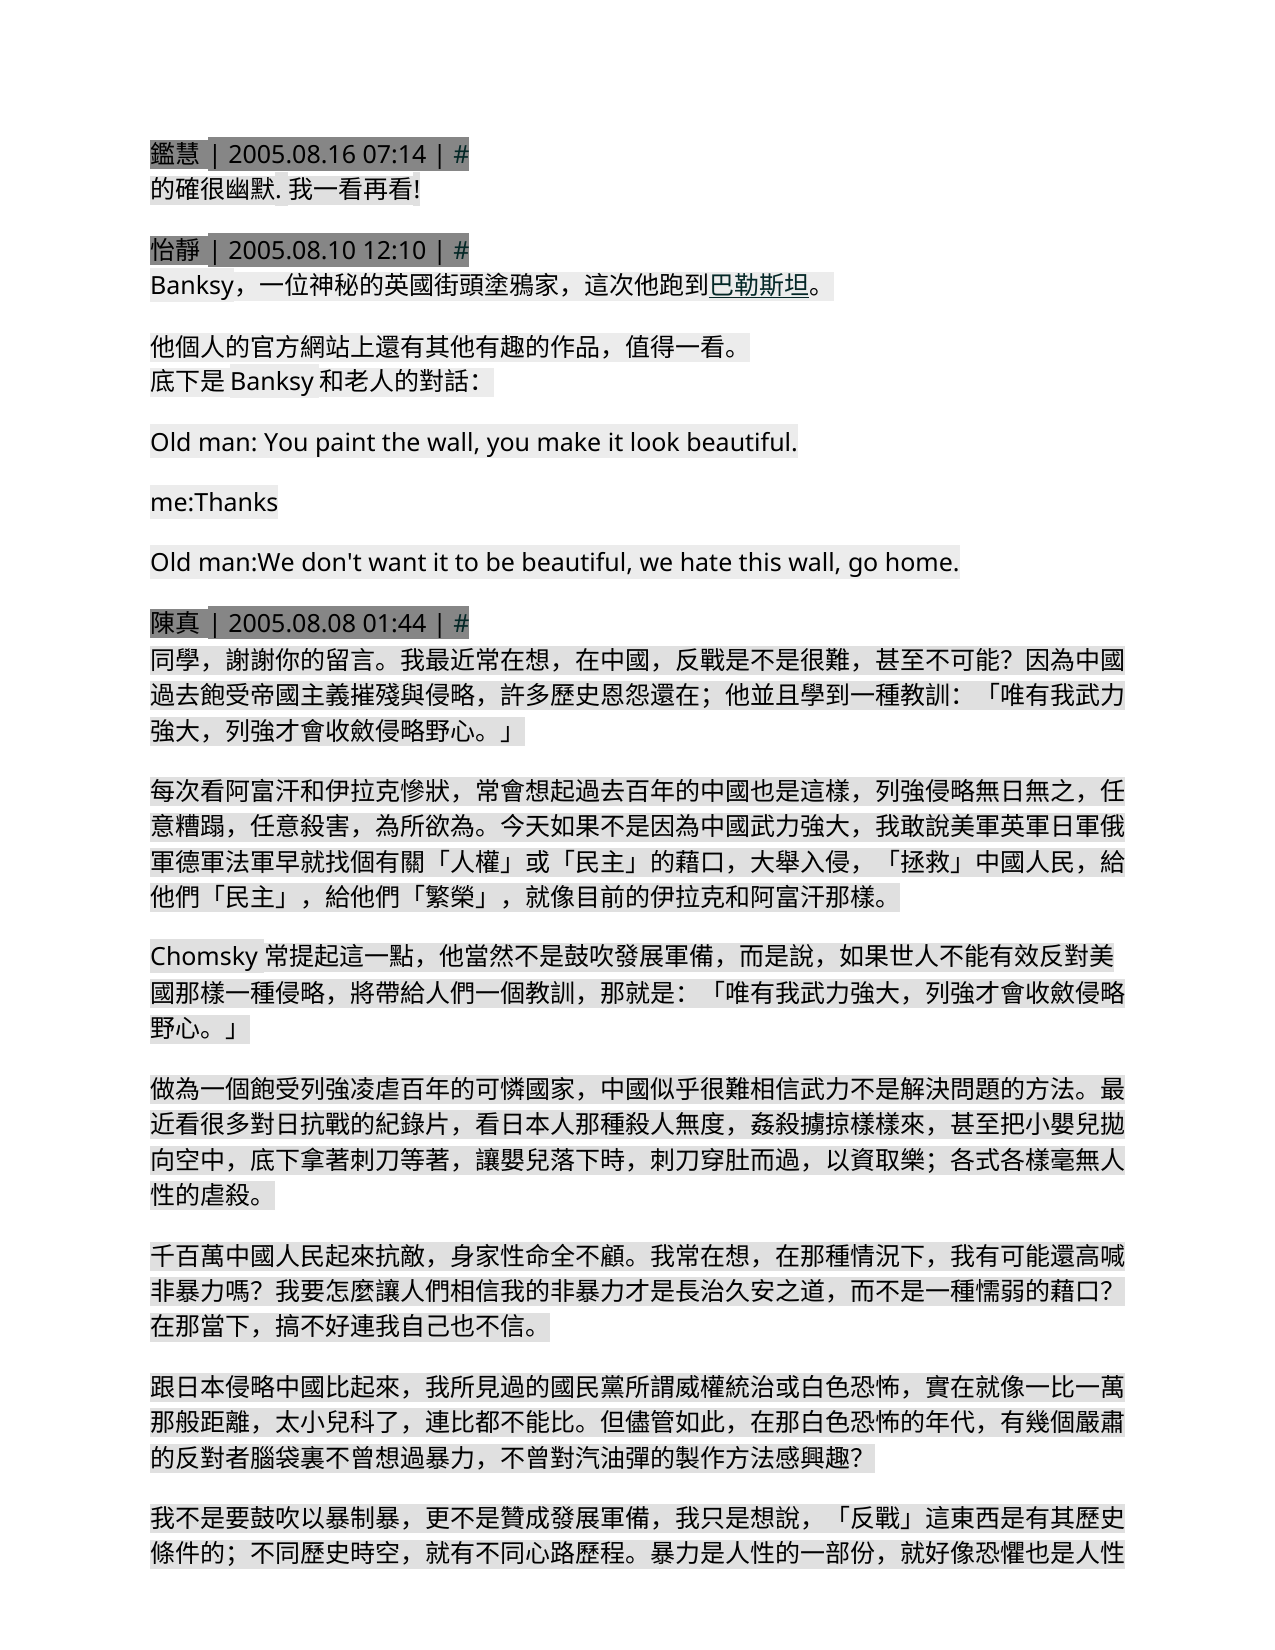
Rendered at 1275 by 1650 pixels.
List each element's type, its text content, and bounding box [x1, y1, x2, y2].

text 千百萬中國人民起來抗敵，身家性命全不顧。我常在想，在那種情況下，我有可能還高喊非暴力嗎？我要怎麼讓人們相信我的非暴力才是長治久安之道，而不是一種懦弱的藉口？在那當下，搞不好連我自己也不信。 [150, 1235, 1125, 1342]
text 跟日本侵略中國比起來，我所見過的國民黨所謂威權統治或白色恐怖，實在就像一比一萬那般距離，太小兒科了，連比都不能比。但儘管如此，在那白色恐怖的年代，有幾個嚴肅的反對者腦袋裏不曾想過暴力，不曾對汽油彈的製作方法感興趣？ [150, 1367, 1125, 1473]
text Banksy，一位神秘的英國街頭塗鴉家，這次他跑到巴勒斯坦。 [150, 267, 1125, 302]
text 同學，謝謝你的留言。我最近常在想，在中國，反戰是不是很難，甚至不可能？因為中國過去飽受帝國主義摧殘與侵略，許多歷史恩怨還在；他並且學到一種教訓：「唯有我武力強大，列強才會收斂侵略野心。」 [150, 639, 1125, 746]
text me:Thanks [150, 483, 1125, 519]
text 鑑慧 | 2005.08.16 07:14 | # [150, 135, 1125, 171]
text 我不是要鼓吹以暴制暴，更不是贊成發展軍備，我只是想說，「反戰」這東西是有其歷史條件的；不同歷史時空，就有不同心路歷程。暴力是人性的一部份，就好像恐懼也是人性 [150, 1498, 1125, 1569]
text 的確很幽默. 我一看再看! [150, 171, 1125, 206]
text Chomsky 常提起這一點，他當然不是鼓吹發展軍備，而是說，如果世人不能有效反對美國那樣一種侵略，將帶給人們一個教訓，那就是：「唯有我武力強大，列強才會收斂侵略野心。」 [150, 937, 1125, 1044]
text 每次看阿富汗和伊拉克慘狀，常會想起過去百年的中國也是這樣，列強侵略無日無之，任意糟蹋，任意殺害，為所欲為。今天如果不是因為中國武力強大，我敢說美軍英軍日軍俄軍德軍法軍早就找個有關「人權」或「民主」的藉口，大舉入侵，「拯救」中國人民，給他們「民主」，給他們「繁榮」，就像目前的伊拉克和阿富汗那樣。 [150, 771, 1125, 912]
text 怡靜 | 2005.08.10 12:10 | # [150, 231, 1125, 267]
text 陳真 | 2005.08.08 01:44 | # [150, 604, 1125, 639]
text Old man: You paint the wall, you make it look beautiful. [150, 423, 1125, 458]
text 他個人的官方網站上還有其他有趣的作品，值得一看。 底下是Banksy和老人的對話： [150, 327, 1125, 398]
text 做為一個飽受列強凌虐百年的可憐國家，中國似乎很難相信武力不是解決問題的方法。最近看很多對日抗戰的紀錄片，看日本人那種殺人無度，姦殺擄掠樣樣來，甚至把小嬰兒拋向空中，底下拿著刺刀等著，讓嬰兒落下時，刺刀穿肚而過，以資取樂；各式各樣毫無人性的虐殺。 [150, 1069, 1125, 1210]
text Old man:We don't want it to be beautiful, we hate this wall, go home. [150, 544, 1125, 579]
text [150, 75, 1125, 110]
